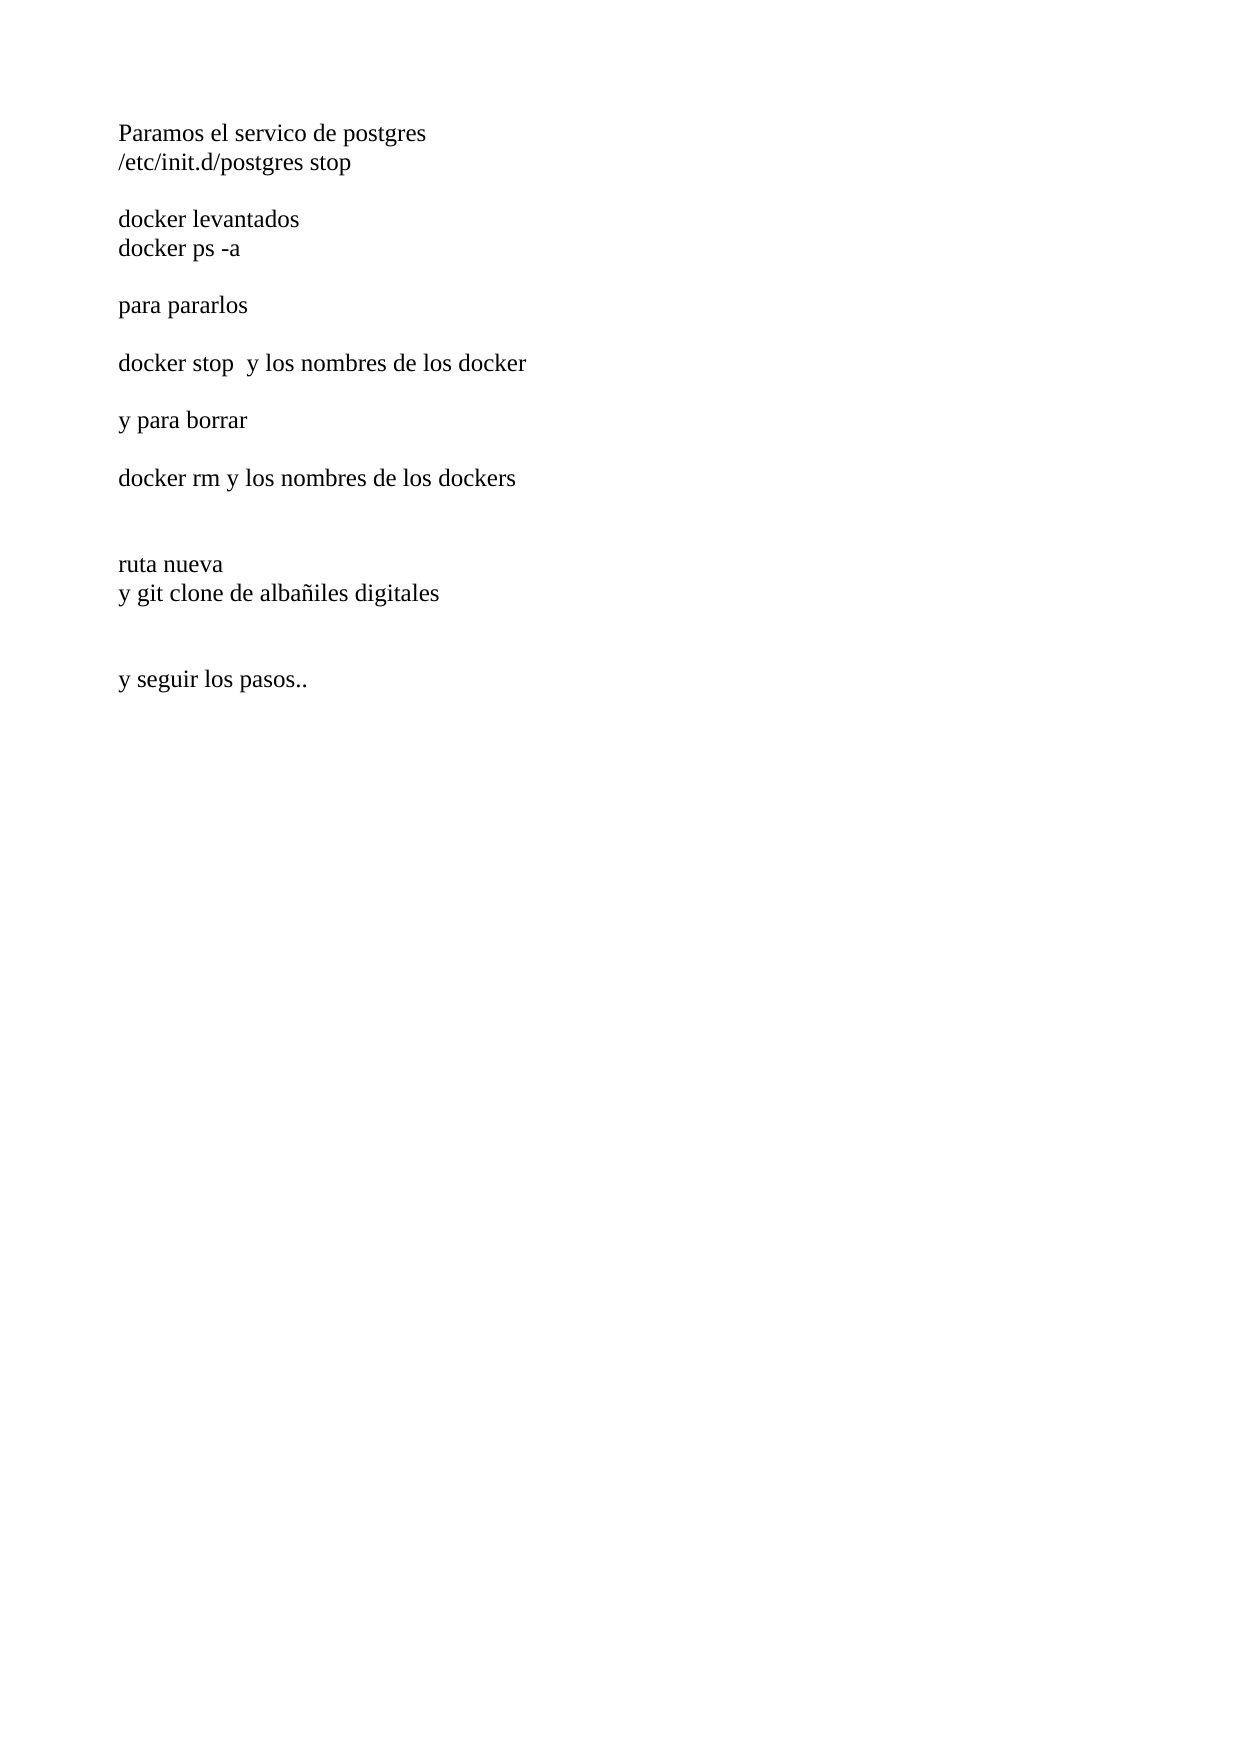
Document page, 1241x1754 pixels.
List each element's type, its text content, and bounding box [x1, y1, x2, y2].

text Paramos el servico de postgres [118, 118, 1122, 147]
text docker ps -a [118, 233, 1122, 262]
text ruta nueva [118, 549, 1122, 578]
text docker levantados [118, 204, 1122, 233]
text y para borrar [118, 406, 1122, 434]
text /etc/init.d/postgres stop [118, 147, 1122, 176]
text y seguir los pasos.. [118, 664, 1122, 693]
text docker rm y los nombres de los dockers [118, 463, 1122, 492]
text docker stop y los nombres de los docker [118, 348, 1122, 377]
text y git clone de albañiles digitales [118, 578, 1122, 607]
text para pararlos [118, 291, 1122, 319]
